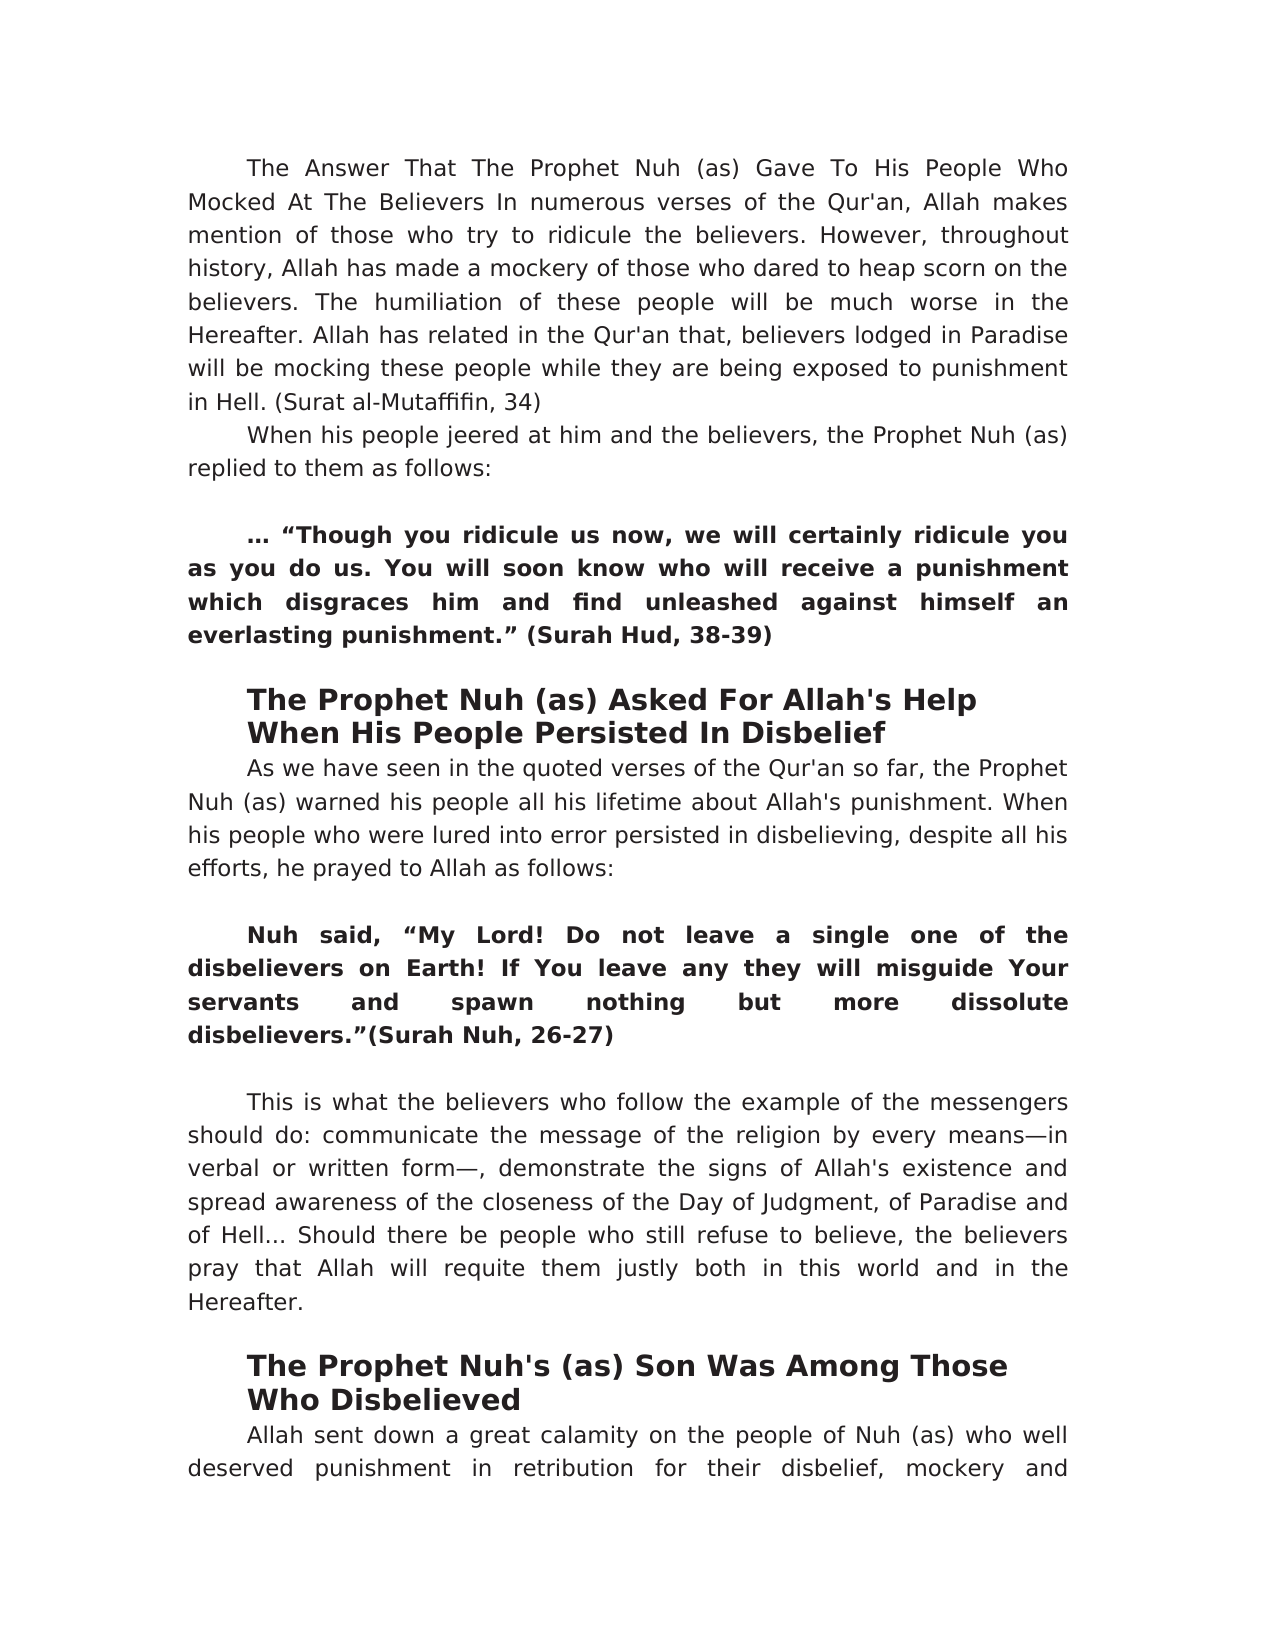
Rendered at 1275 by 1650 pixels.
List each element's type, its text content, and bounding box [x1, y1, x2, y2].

text Nuh said, “My Lord! Do not leave a single one of the disbelievers on Earth! If You leave any they will misguide Your servants and spawn nothing but more dissolute disbelievers.”(Surah Nuh, 26-27) [187, 917, 1070, 1050]
text Allah sent down a great calamity on the people of Nuh (as) who well deserved punishment in retribution for their disbelief, mockery and [187, 1417, 1070, 1483]
text The Prophet Nuh (as) Asked For Allah's Help [187, 683, 1070, 717]
text … “Though you ridicule us now, we will certainly ridicule you as you do us. You will soon know who will receive a punishment which disgraces him and find unleashed against himself an everlasting punishment.” (Surah Hud, 38-39) [187, 517, 1070, 650]
text When his people jeered at him and the believers, the Prophet Nuh (as) replied to them as follows: [187, 417, 1070, 483]
text The Prophet Nuh's (as) Son Was Among Those [187, 1350, 1070, 1383]
text The Answer That The Prophet Nuh (as) Gave To His People Who Mocked At The Believers In numerous verses of the Qur'an, Allah makes mention of those who try to ridicule the believers. However, throughout history, Allah has made a mockery of those who dared to heap scorn on the believers. The humiliation of these people will be much worse in the Hereafter. Allah has related in the Qur'an that, believers lodged in Paradise will be mocking these people while they are being exposed to punishment in Hell. (Surat al-Mutaffifin, 34) [187, 150, 1070, 417]
text This is what the believers who follow the example of the messengers should do: communicate the message of the religion by every means—in verbal or written form—, demonstrate the signs of Allah's existence and spread awareness of the closeness of the Day of Judgment, of Paradise and of Hell... Should there be people who still refuse to believe, the believers pray that Allah will requite them justly both in this world and in the Hereafter. [187, 1083, 1070, 1317]
text As we have seen in the quoted verses of the Qur'an so far, the Prophet Nuh (as) warned his people all his lifetime about Allah's punishment. When his people who were lured into error persisted in disbelieving, despite all his efforts, he prayed to Allah as follows: [187, 750, 1070, 883]
text When His People Persisted In Disbelief [187, 717, 1070, 750]
text Who Disbelieved [187, 1383, 1070, 1417]
